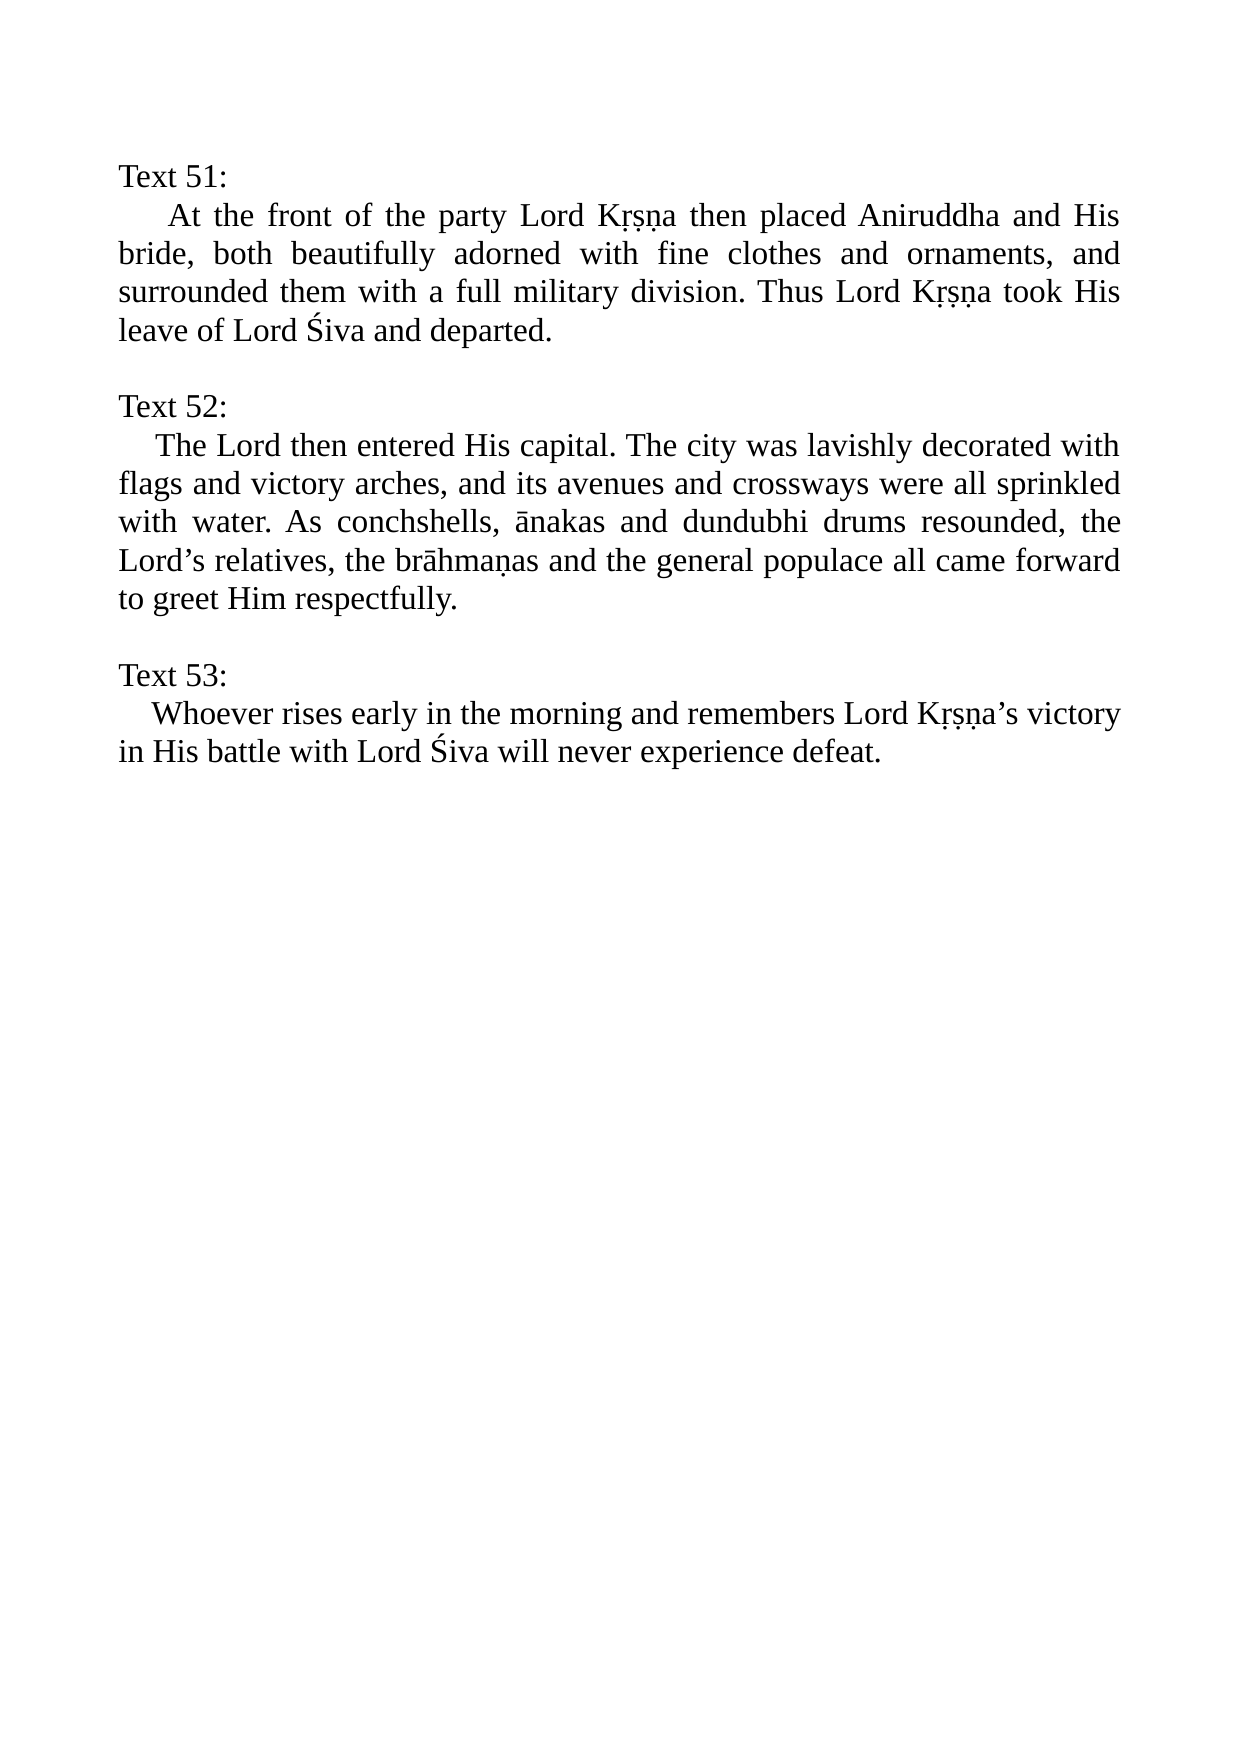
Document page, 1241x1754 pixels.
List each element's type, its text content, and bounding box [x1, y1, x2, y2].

text Text 52: [118, 386, 1122, 425]
text Text 51: [118, 156, 1122, 195]
text Whoever rises early in the morning and remembers Lord Kṛṣṇa’s victory in His battle with Lord Śiva will never experience defeat. [118, 693, 1122, 770]
text The Lord then entered His capital. The city was lavishly decorated with flags and victory arches, and its avenues and crossways were all sprinkled with water. As conchshells, ānakas and dundubhi drums resounded, the Lord’s relatives, the brāhmaṇas and the general populace all came forward to greet Him respectfully. [118, 425, 1122, 616]
text Text 53: [118, 655, 1122, 693]
text At the front of the party Lord Kṛṣṇa then placed Aniruddha and His bride, both beautifully adorned with fine clothes and ornaments, and surrounded them with a full military division. Thus Lord Kṛṣṇa took His leave of Lord Śiva and departed. [118, 195, 1122, 348]
